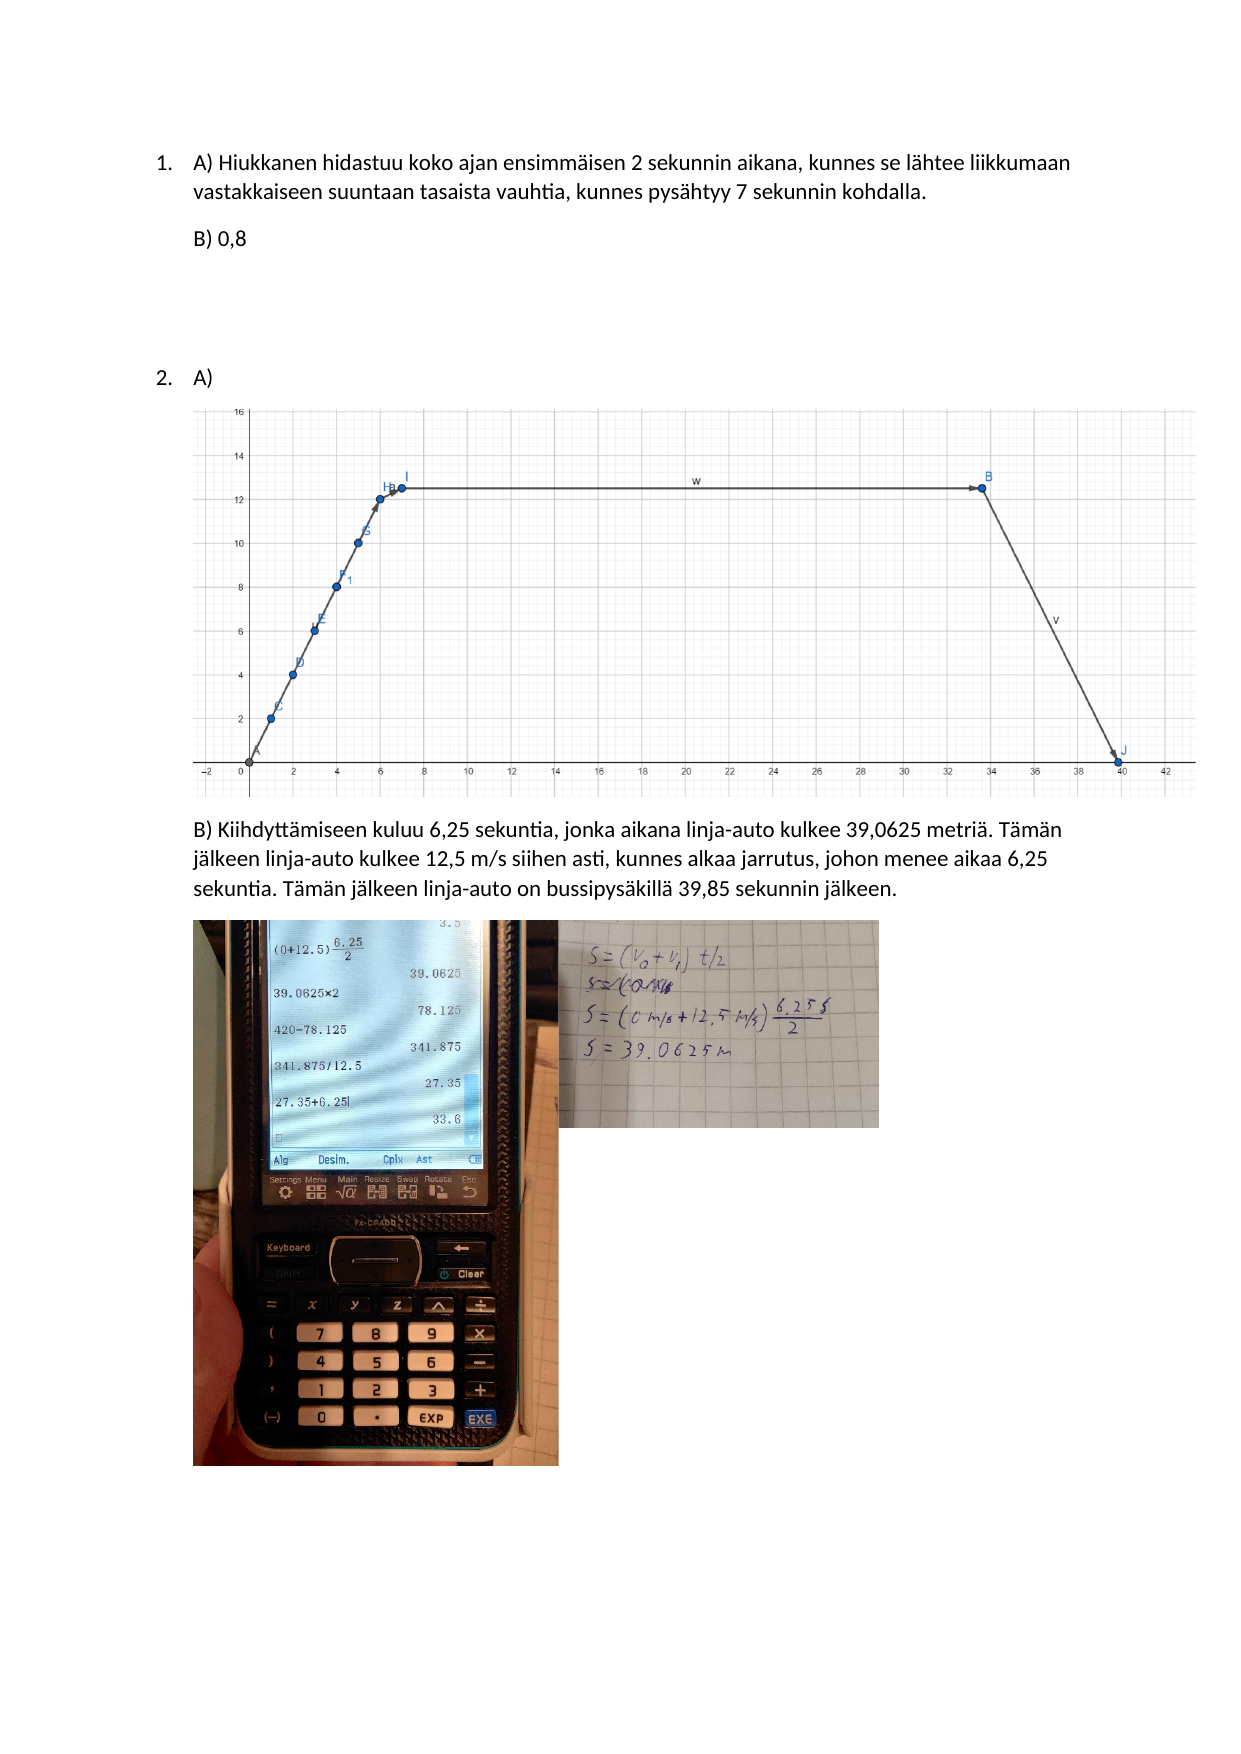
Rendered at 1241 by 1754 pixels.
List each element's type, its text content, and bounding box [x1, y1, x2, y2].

list A) [156, 363, 1122, 391]
list B) 0,8 [193, 224, 1122, 252]
list A) Hiukkanen hidastuu koko ajan ensimmäisen 2 sekunnin aikana, kunnes se lähtee liikkumaan vastakkaiseen suuntaan tasaista vauhtia, kunnes pysähtyy 7 sekunnin kohdalla. [156, 148, 1122, 205]
list B) Kiihdyttämiseen kuluu 6,25 sekuntia, jonka aikana linja-auto kulkee 39,0625 metriä. Tämän jälkeen linja-auto kulkee 12,5 m/s siihen asti, kunnes alkaa jarrutus, johon menee aikaa 6,25 sekuntia. Tämän jälkeen linja-auto on bussipysäkillä 39,85 sekunnin jälkeen. [193, 815, 1122, 902]
